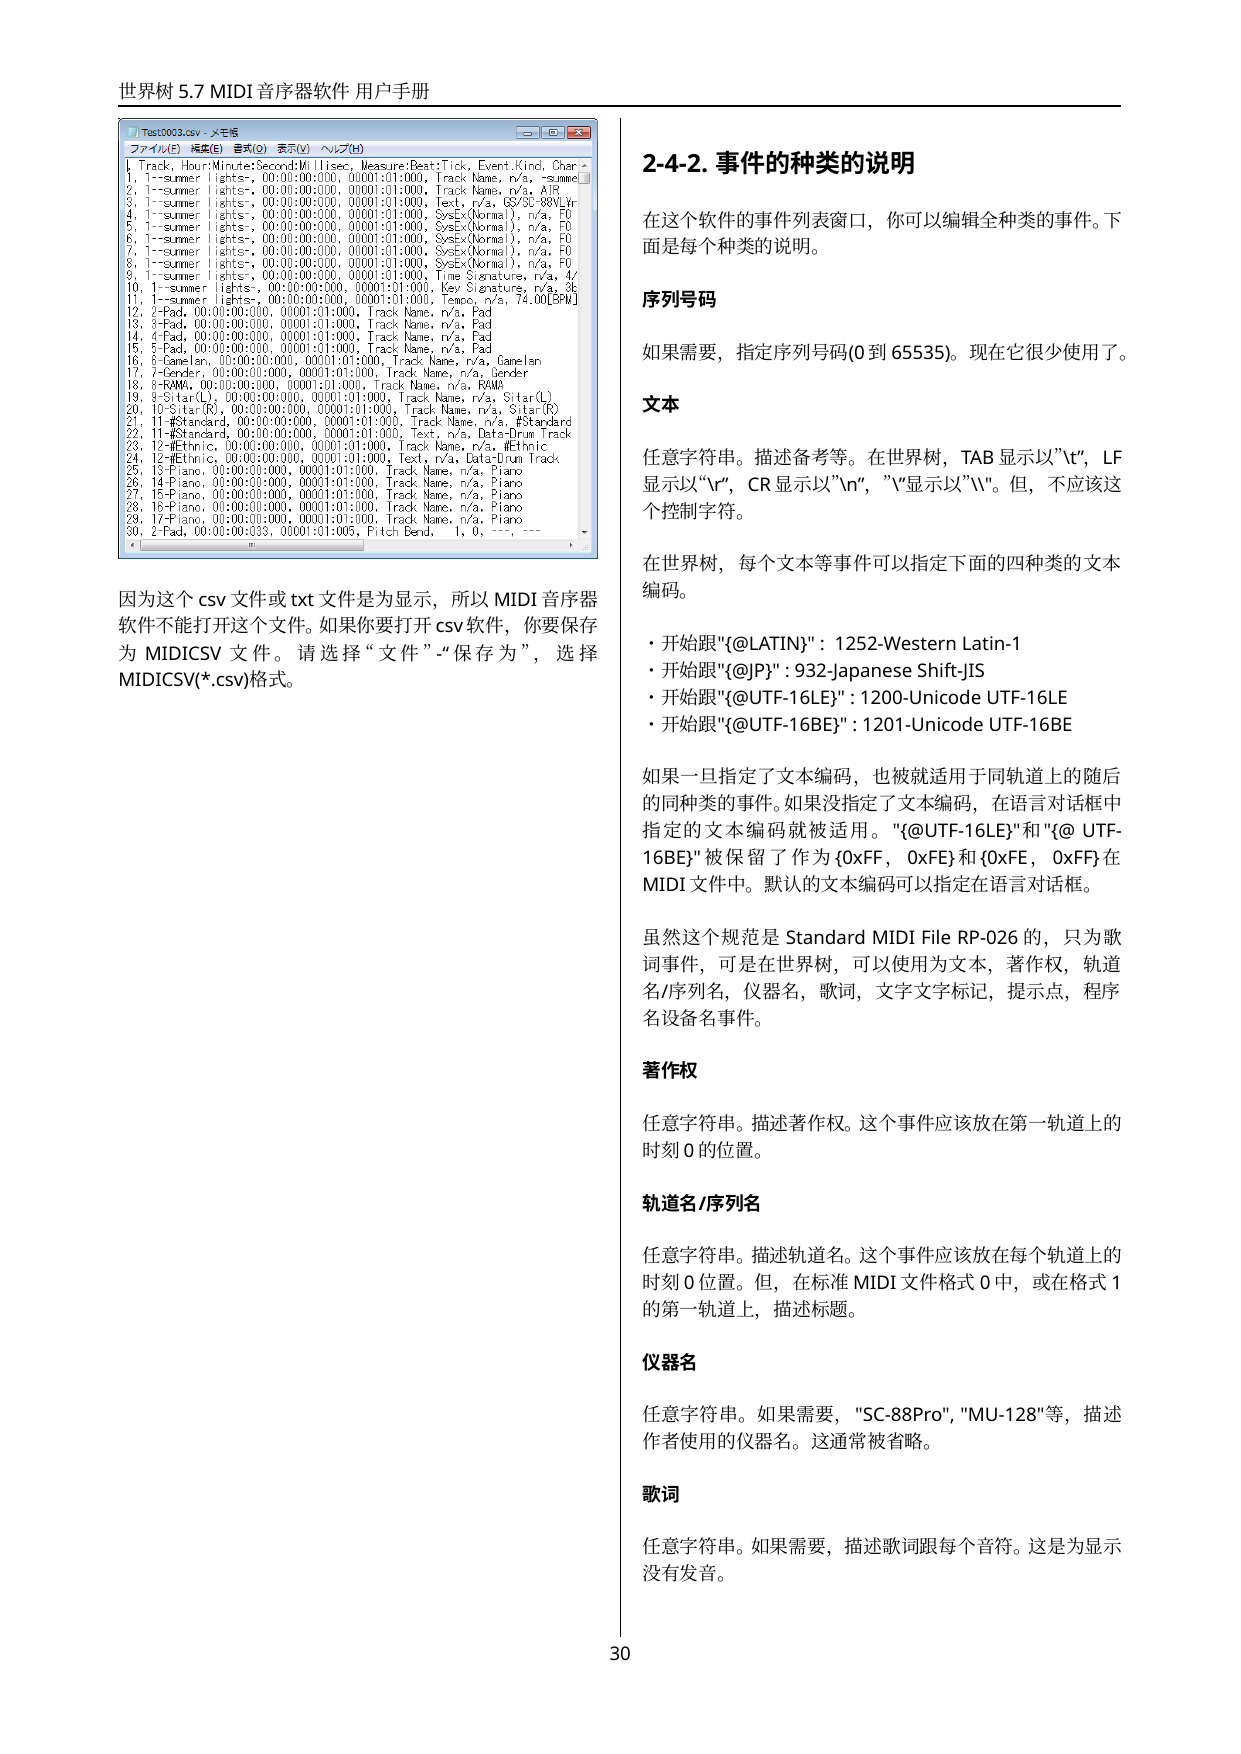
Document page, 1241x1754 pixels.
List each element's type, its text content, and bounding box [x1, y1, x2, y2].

text ・开始跟"{@LATIN}" : 1252-Western Latin-1 [642, 629, 1122, 656]
text ・开始跟"{@UTF-16BE}" : 1201-Unicode UTF-16BE [642, 710, 1122, 737]
text 仪器名 [642, 1347, 1122, 1374]
text 轨道名/序列名 [642, 1188, 1122, 1215]
text 任意字符串。如果需要，"SC-88Pro", "MU-128"等，描述作者使用的仪器名。这通常被省略。 [642, 1400, 1122, 1454]
text 任意字符串。如果需要，描述歌词跟每个音符。这是为显示，没有发音。 [642, 1532, 1122, 1586]
text 歌词 [642, 1479, 1122, 1507]
text 任意字符串。描述备考等。在世界树，TAB显示以”\t”，LF显示以“\r”，CR显示以”\n”，”\”显示以”\\"。但，不应该这个控制字符。 [642, 443, 1122, 524]
text ・开始跟"{@JP}" : 932-Japanese Shift-JIS [642, 656, 1122, 683]
text 如果一旦指定了文本编码，也被就适用于同轨道上的随后的同种类的事件。如果没指定了文本编码，在语言对话框中指定的文本编码就被适用。"{@UTF-16LE}"和"{@ UTF-16BE}"被保留了作为{0xFF，0xFE}和{0xFE，0xFF}在MIDI文件中。默认的文本编码可以指定在语言对话框。 [642, 762, 1122, 897]
picture [118, 118, 598, 559]
text 文本 [642, 390, 1122, 417]
text 在世界树，每个文本等事件可以指定下面的四种类的文本编码。 [642, 549, 1122, 603]
text 因为这个csv文件或txt文件是为显示，所以MIDI音序器软件不能打开这个文件。如果你要打开csv软件，你要保存为MIDICSV文件。请选择“文件”-“保存为”，选择MIDICSV(*.csv)格式。 [118, 584, 598, 692]
text ・开始跟"{@UTF-16LE}" : 1200-Unicode UTF-16LE [642, 683, 1122, 710]
text 虽然这个规范是Standard MIDI File RP-026的，只为歌词事件，可是在世界树，可以使用为文本，著作权，轨道名/序列名，仪器名，歌词，文字文字标记，提示点，程序名设备名事件。 [642, 923, 1122, 1031]
text 任意字符串。描述轨道名。这个事件应该放在每个轨道上的时刻0位置。但，在标准MIDI文件格式0中，或在格式1的第一轨道上，描述标题。 [642, 1241, 1122, 1322]
text 如果需要，指定序列号码(0到65535)。现在它很少使用了。 [642, 338, 1122, 364]
text 任意字符串。描述著作权。这个事件应该放在第一轨道上的时刻0的位置。 [642, 1109, 1122, 1163]
subtitle 2-4-2. 事件的种类的说明 [642, 144, 1122, 180]
text 著作权 [642, 1056, 1122, 1083]
text 在这个软件的事件列表窗口，你可以编辑全种类的事件。下面是每个种类的说明。 [642, 205, 1122, 259]
text 序列号码 [642, 285, 1122, 312]
